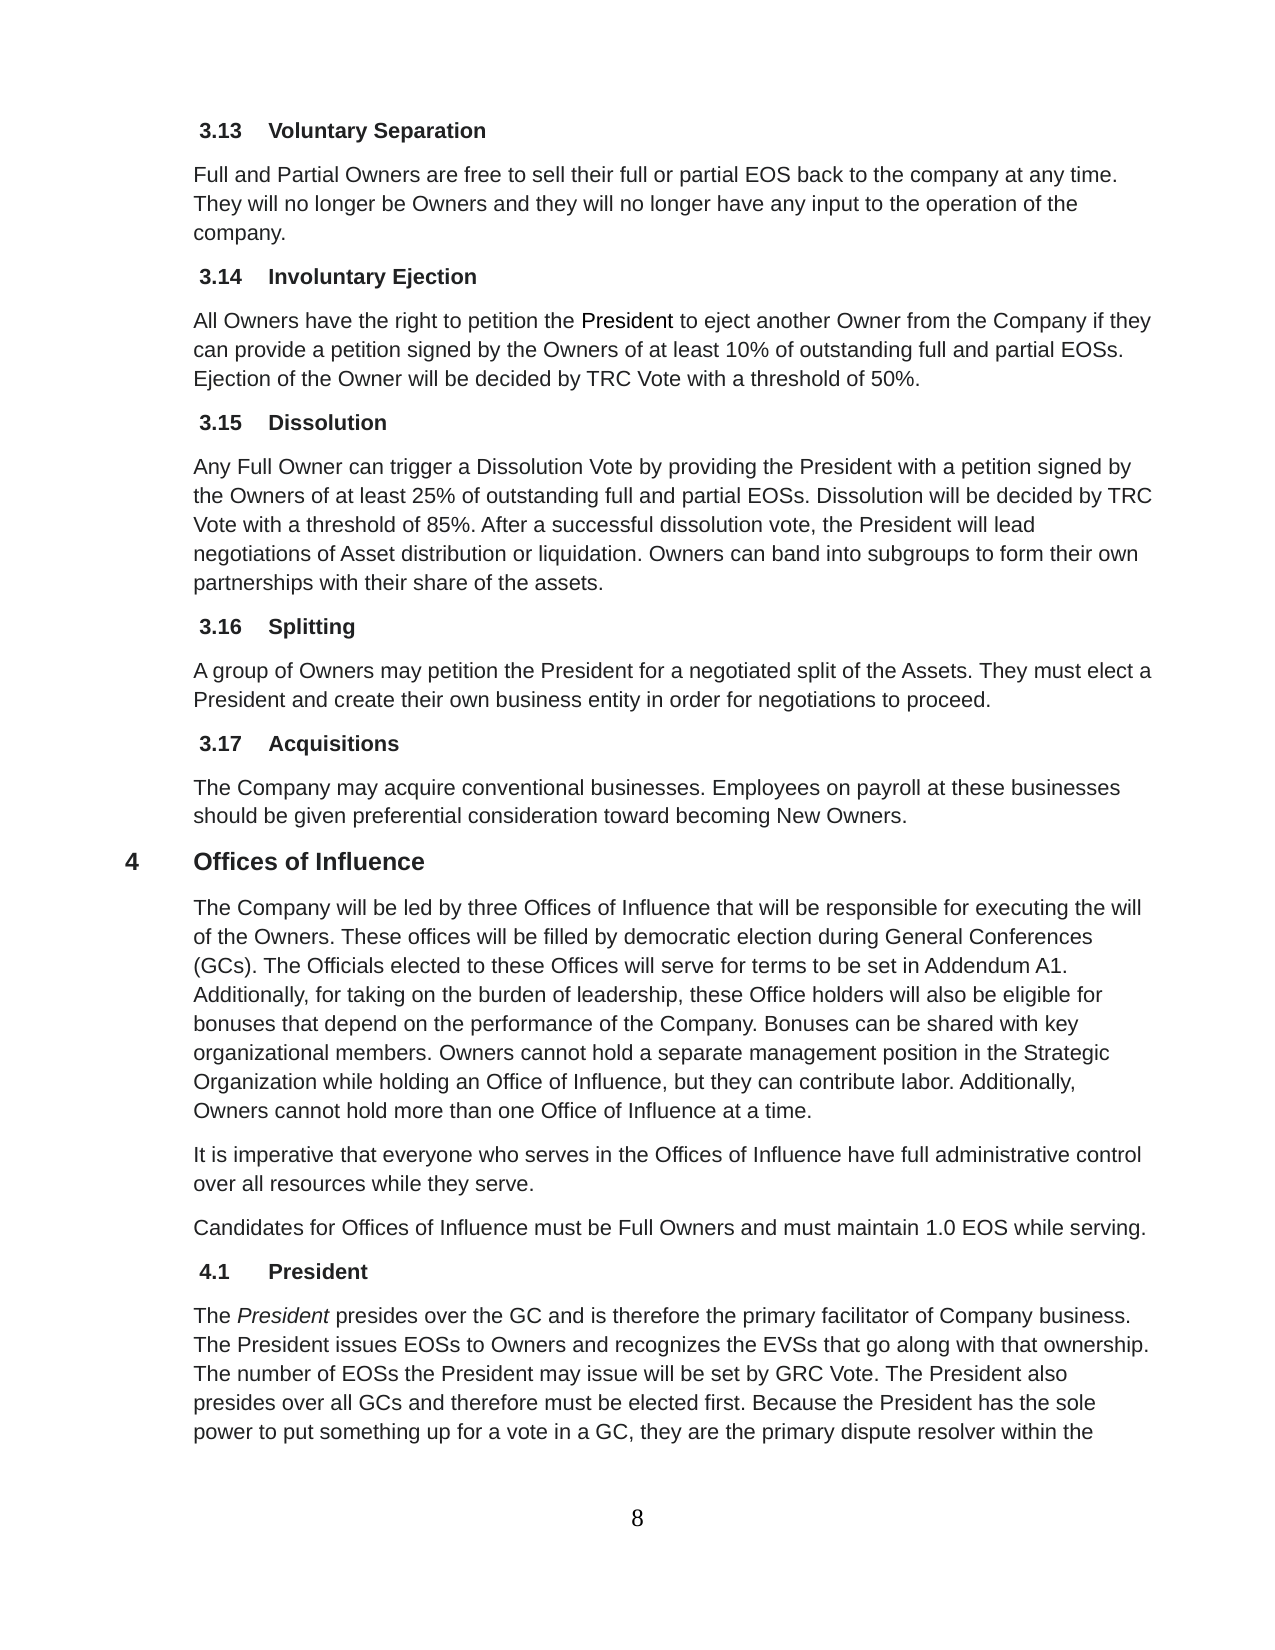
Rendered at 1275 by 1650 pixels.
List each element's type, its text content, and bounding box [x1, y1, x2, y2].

subtitle Voluntary Separation [193, 118, 1157, 143]
subtitle Splitting [193, 613, 1157, 639]
subtitle Offices of Influence [118, 847, 1157, 876]
list A group of Owners may petition the President for a negotiated split of the Assets. They must elect a President and create their own business entity in order for negotiations to proceed. [193, 657, 1157, 712]
subtitle President [193, 1259, 1157, 1284]
list Candidates for Offices of Influence must be Full Owners and must maintain 1.0 EOS while serving. [118, 1215, 1157, 1240]
subtitle Involuntary Ejection [193, 264, 1157, 289]
list The Company will be led by three Offices of Influence that will be responsible for executing the will of the Owners. These offices will be filled by democratic election during General Conferences (GCs). The Officials elected to these Offices will serve for terms to be set in Addendum A1. Additionally, for taking on the burden of leadership, these Office holders will also be eligible for bonuses that depend on the performance of the Company. Bonuses can be shared with key organizational members. Owners cannot hold a separate management position in the Strategic Organization while holding an Office of Influence, but they can contribute labor. Additionally, Owners cannot hold more than one Office of Influence at a time. [118, 895, 1157, 1123]
list It is imperative that everyone who serves in the Offices of Influence have full administrative control over all resources while they serve. [118, 1142, 1157, 1196]
list Any Full Owner can trigger a Dissolution Vote by providing the President with a petition signed by the Owners of at least 25% of outstanding full and partial EOSs. Dissolution will be decided by TRC Vote with a threshold of 85%. After a successful dissolution vote, the President will lead negotiations of Asset distribution or liquidation. Owners can band into subgroups to form their own partnerships with their share of the assets. [193, 454, 1157, 595]
list The Company may acquire conventional businesses. Employees on payroll at these businesses should be given preferential consideration toward becoming New Owners. [193, 774, 1157, 828]
subtitle Dissolution [193, 410, 1157, 435]
list Full and Partial Owners are free to sell their full or partial EOS back to the company at any time. They will no longer be Owners and they will no longer have any input to the operation of the company. [193, 162, 1157, 245]
list All Owners have the right to petition the President to eject another Owner from the Company if they can provide a petition signed by the Owners of at least 10% of outstanding full and partial EOSs. Ejection of the Owner will be decided by TRC Vote with a threshold of 50%. [193, 308, 1157, 391]
subtitle Acquisitions [193, 730, 1157, 756]
list The President presides over the GC and is therefore the primary facilitator of Company business. The President issues EOSs to Owners and recognizes the EVSs that go along with that ownership. The number of EOSs the President may issue will be set by GRC Vote. The President also presides over all GCs and therefore must be elected first. Because the President has the sole power to put something up for a vote in a GC, they are the primary dispute resolver within the [156, 1303, 1157, 1444]
